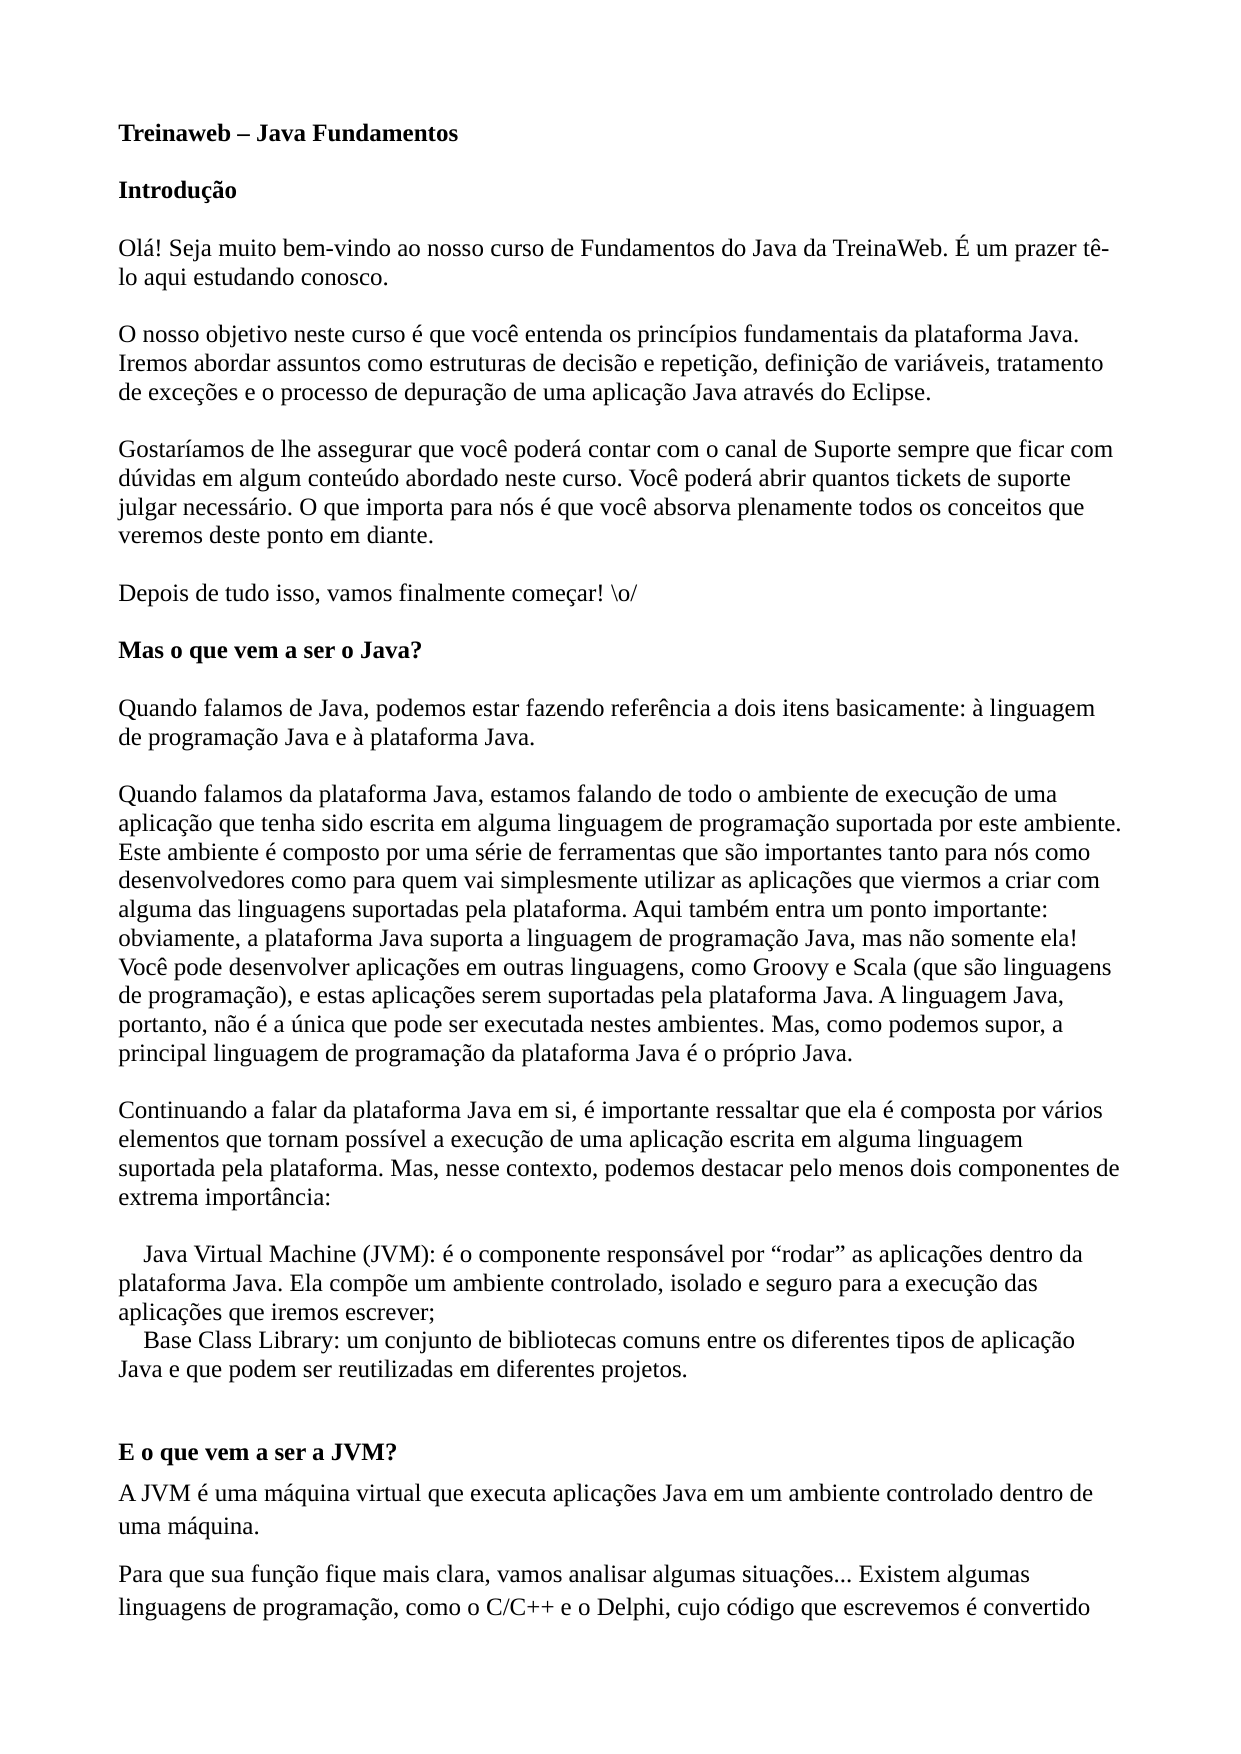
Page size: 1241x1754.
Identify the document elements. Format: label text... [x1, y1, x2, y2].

text Quando falamos da plataforma Java, estamos falando de todo o ambiente de execução de uma aplicação que tenha sido escrita em alguma linguagem de programação suportada por este ambiente. Este ambiente é composto por uma série de ferramentas que são importantes tanto para nós como desenvolvedores como para quem vai simplesmente utilizar as aplicações que viermos a criar com alguma das linguagens suportadas pela plataforma. Aqui também entra um ponto importante: obviamente, a plataforma Java suporta a linguagem de programação Java, mas não somente ela! Você pode desenvolver aplicações em outras linguagens, como Groovy e Scala (que são linguagens de programação), e estas aplicações serem suportadas pela plataforma Java. A linguagem Java, portanto, não é a única que pode ser executada nestes ambientes. Mas, como podemos supor, a principal linguagem de programação da plataforma Java é o próprio Java. [118, 779, 1122, 1067]
text Mas o que vem a ser o Java? [118, 636, 1122, 664]
text Depois de tudo isso, vamos finalmente começar! \o/ [118, 578, 1122, 607]
text Olá! Seja muito bem-vindo ao nosso curso de Fundamentos do Java da TreinaWeb. É um prazer tê-lo aqui estudando conosco. [118, 233, 1122, 291]
text Java Virtual Machine (JVM): é o componente responsável por “rodar” as aplicações dentro da plataforma Java. Ela compõe um ambiente controlado, isolado e seguro para a execução das aplicações que iremos escrever; [118, 1239, 1122, 1326]
text Base Class Library: um conjunto de bibliotecas comuns entre os diferentes tipos de aplicação Java e que podem ser reutilizadas em diferentes projetos. [118, 1326, 1122, 1383]
text Gostaríamos de lhe assegurar que você poderá contar com o canal de Suporte sempre que ficar com dúvidas em algum conteúdo abordado neste curso. Você poderá abrir quantos tickets de suporte julgar necessário. O que importa para nós é que você absorva plenamente todos os conceitos que veremos deste ponto em diante. [118, 434, 1122, 549]
text Continuando a falar da plataforma Java em si, é importante ressaltar que ela é composta por vários elementos que tornam possível a execução de uma aplicação escrita em alguma linguagem suportada pela plataforma. Mas, nesse contexto, podemos destacar pelo menos dois componentes de extrema importância: [118, 1096, 1122, 1211]
text A JVM é uma máquina virtual que executa aplicações Java em um ambiente controlado dentro de uma máquina. [118, 1478, 1122, 1540]
text O nosso objetivo neste curso é que você entenda os princípios fundamentais da plataforma Java. Iremos abordar assuntos como estruturas de decisão e repetição, definição de variáveis, tratamento de exceções e o processo de depuração de uma aplicação Java através do Eclipse. [118, 319, 1122, 406]
text Para que sua função fique mais clara, vamos analisar algumas situações... Existem algumas linguagens de programação, como o C/C++ e o Delphi, cujo código que escrevemos é convertido [118, 1559, 1122, 1621]
text Introdução [118, 176, 1122, 204]
subtitle E o que vem a ser a JVM? [118, 1437, 1122, 1466]
text Treinaweb – Java Fundamentos [118, 118, 1122, 147]
text Quando falamos de Java, podemos estar fazendo referência a dois itens basicamente: à linguagem de programação Java e à plataforma Java. [118, 693, 1122, 751]
